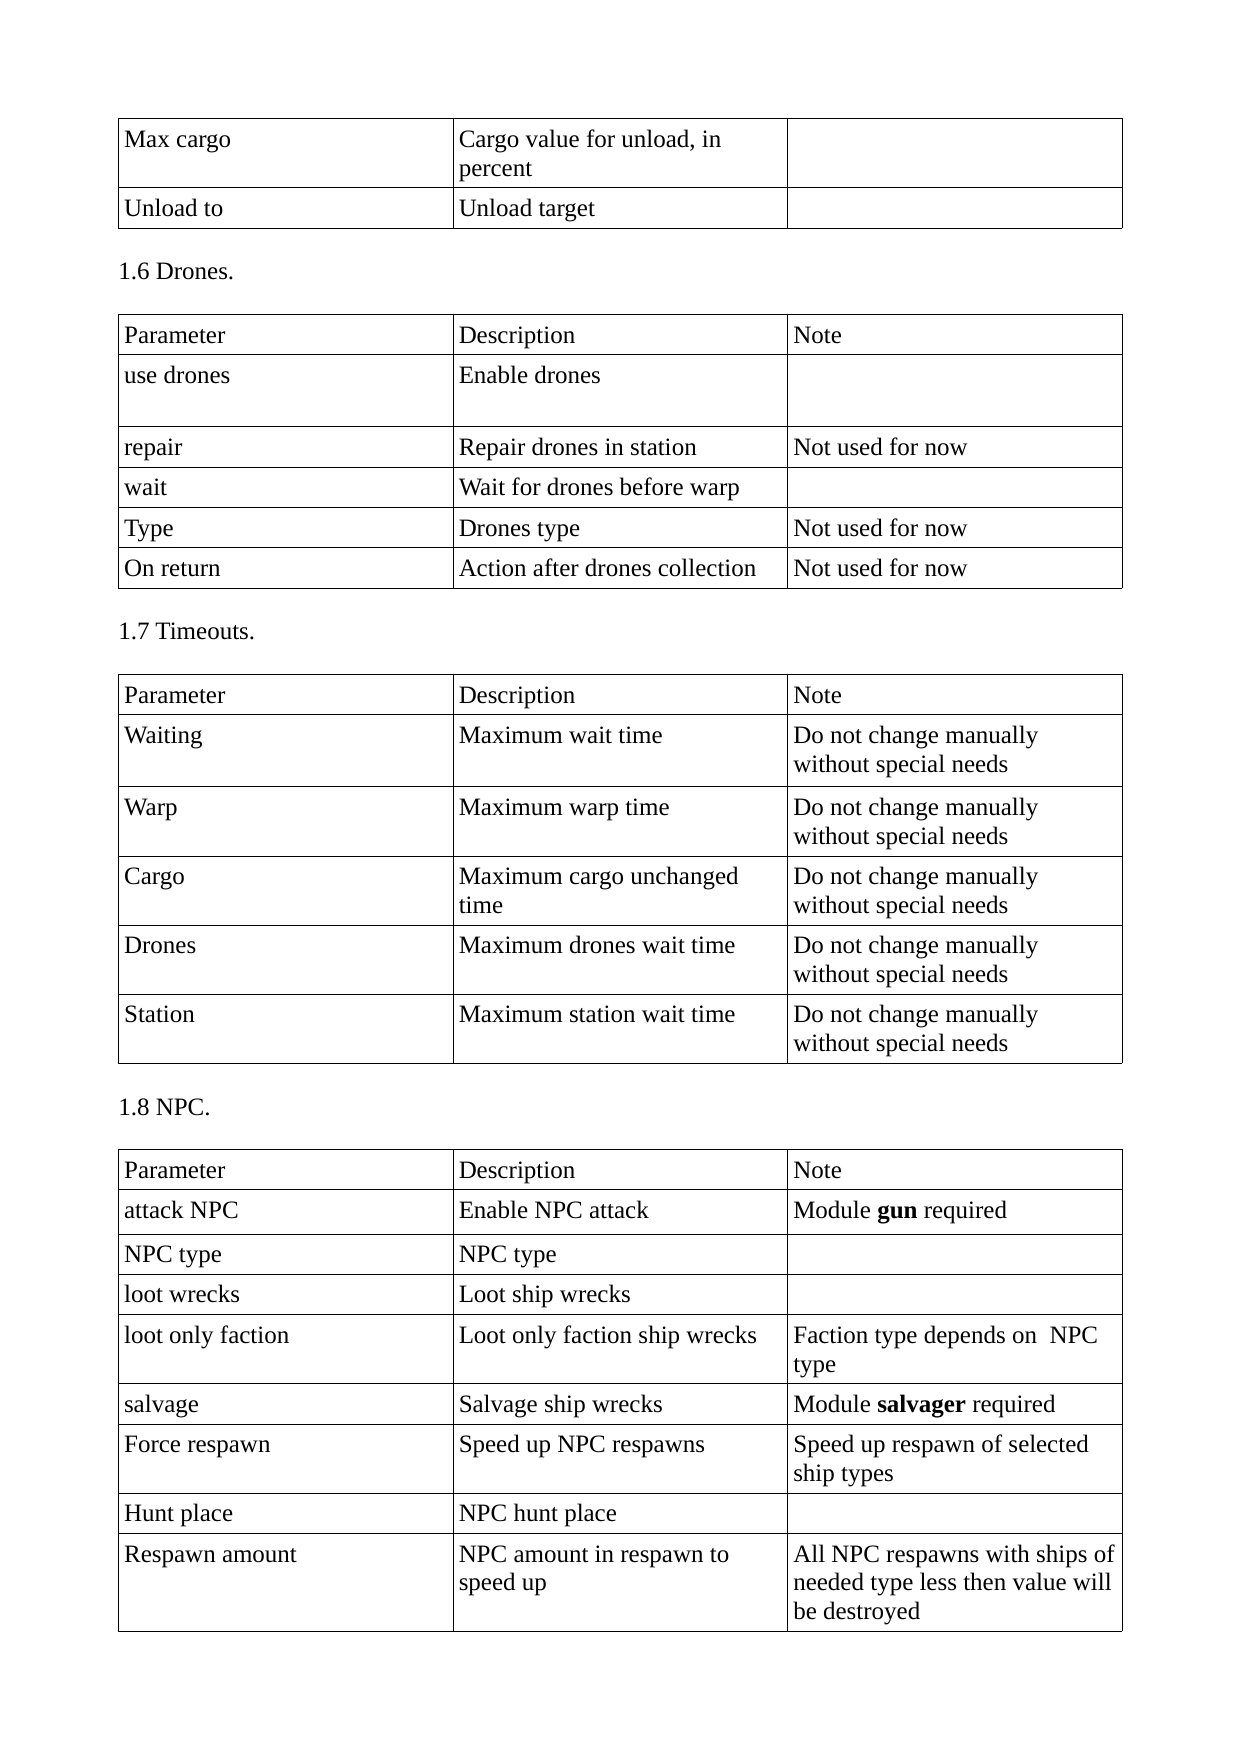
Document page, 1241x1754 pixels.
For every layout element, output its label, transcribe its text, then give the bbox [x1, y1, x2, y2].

table_cell Respawn amount [119, 1534, 453, 1631]
table_cell [788, 1275, 1122, 1314]
table_cell Drones [119, 926, 453, 994]
table_cell NPC type [454, 1235, 787, 1274]
table_cell Do not change manually without special needs [788, 857, 1122, 924]
table_cell Repair drones in station [454, 427, 787, 467]
table_header Parameter [119, 1150, 453, 1189]
table_cell Module salvager required [788, 1384, 1122, 1423]
table_header Description [454, 675, 787, 714]
table_cell Not used for now [788, 548, 1122, 588]
table_cell Cargo [119, 857, 453, 924]
table_cell attack NPC [119, 1190, 453, 1233]
table_cell Station [119, 995, 453, 1063]
table_cell Force respawn [119, 1425, 453, 1492]
table_cell Maximum wait time [454, 715, 787, 786]
table_cell loot wrecks [119, 1275, 453, 1314]
table_cell Do not change manually without special needs [788, 995, 1122, 1063]
table_cell [788, 1494, 1122, 1533]
table_cell Waiting [119, 715, 453, 786]
table_cell repair [119, 427, 453, 467]
table_cell Maximum station wait time [454, 995, 787, 1063]
table_cell [788, 355, 1122, 426]
table_cell Hunt place [119, 1494, 453, 1533]
table_header Parameter [119, 675, 453, 714]
table_cell [788, 1235, 1122, 1274]
table_cell Action after drones collection [454, 548, 787, 588]
table_cell [788, 188, 1122, 227]
text 1.8 NPC. [118, 1092, 1122, 1120]
table_cell Not used for now [788, 427, 1122, 467]
table_cell Not used for now [788, 508, 1122, 547]
table_cell Faction type depends on NPC type [788, 1315, 1122, 1383]
table_cell Do not change manually without special needs [788, 926, 1122, 994]
text 1.7 Timeouts. [118, 616, 1122, 645]
table_header Parameter [119, 315, 453, 354]
table_cell Drones type [454, 508, 787, 547]
table_cell [788, 119, 1122, 187]
table_header Note [788, 315, 1122, 354]
table_cell Warp [119, 787, 453, 856]
table_cell use drones [119, 355, 453, 426]
table_cell Maximum drones wait time [454, 926, 787, 994]
table_cell Maximum warp time [454, 787, 787, 856]
table_cell NPC amount in respawn to speed up [454, 1534, 787, 1631]
table_header Note [788, 675, 1122, 714]
table_cell Loot ship wrecks [454, 1275, 787, 1314]
table_cell Type [119, 508, 453, 547]
table_cell NPC type [119, 1235, 453, 1274]
table_cell salvage [119, 1384, 453, 1423]
table_cell All NPC respawns with ships of needed type less then value will be destroyed [788, 1534, 1122, 1631]
table_cell Speed up NPC respawns [454, 1425, 787, 1492]
table_cell Salvage ship wrecks [454, 1384, 787, 1423]
table_cell Do not change manually without special needs [788, 787, 1122, 856]
table_header Description [454, 1150, 787, 1189]
table_cell [788, 468, 1122, 507]
table_cell wait [119, 468, 453, 507]
table_cell Unload to [119, 188, 453, 227]
table_cell Enable drones [454, 355, 787, 426]
table_cell Maximum cargo unchanged time [454, 857, 787, 924]
table_cell NPC hunt place [454, 1494, 787, 1533]
table_cell loot only faction [119, 1315, 453, 1383]
table_cell Enable NPC attack [454, 1190, 787, 1233]
table_cell Unload target [454, 188, 787, 227]
table_cell On return [119, 548, 453, 588]
table_cell Loot only faction ship wrecks [454, 1315, 787, 1383]
table_cell Cargo value for unload, in percent [454, 119, 787, 187]
table_header Note [788, 1150, 1122, 1189]
table_cell Max cargo [119, 119, 453, 187]
table_cell Module gun required [788, 1190, 1122, 1233]
text 1.6 Drones. [118, 256, 1122, 285]
table_cell Wait for drones before warp [454, 468, 787, 507]
table_cell Do not change manually without special needs [788, 715, 1122, 786]
table_cell Speed up respawn of selected ship types [788, 1425, 1122, 1492]
table_header Description [454, 315, 787, 354]
